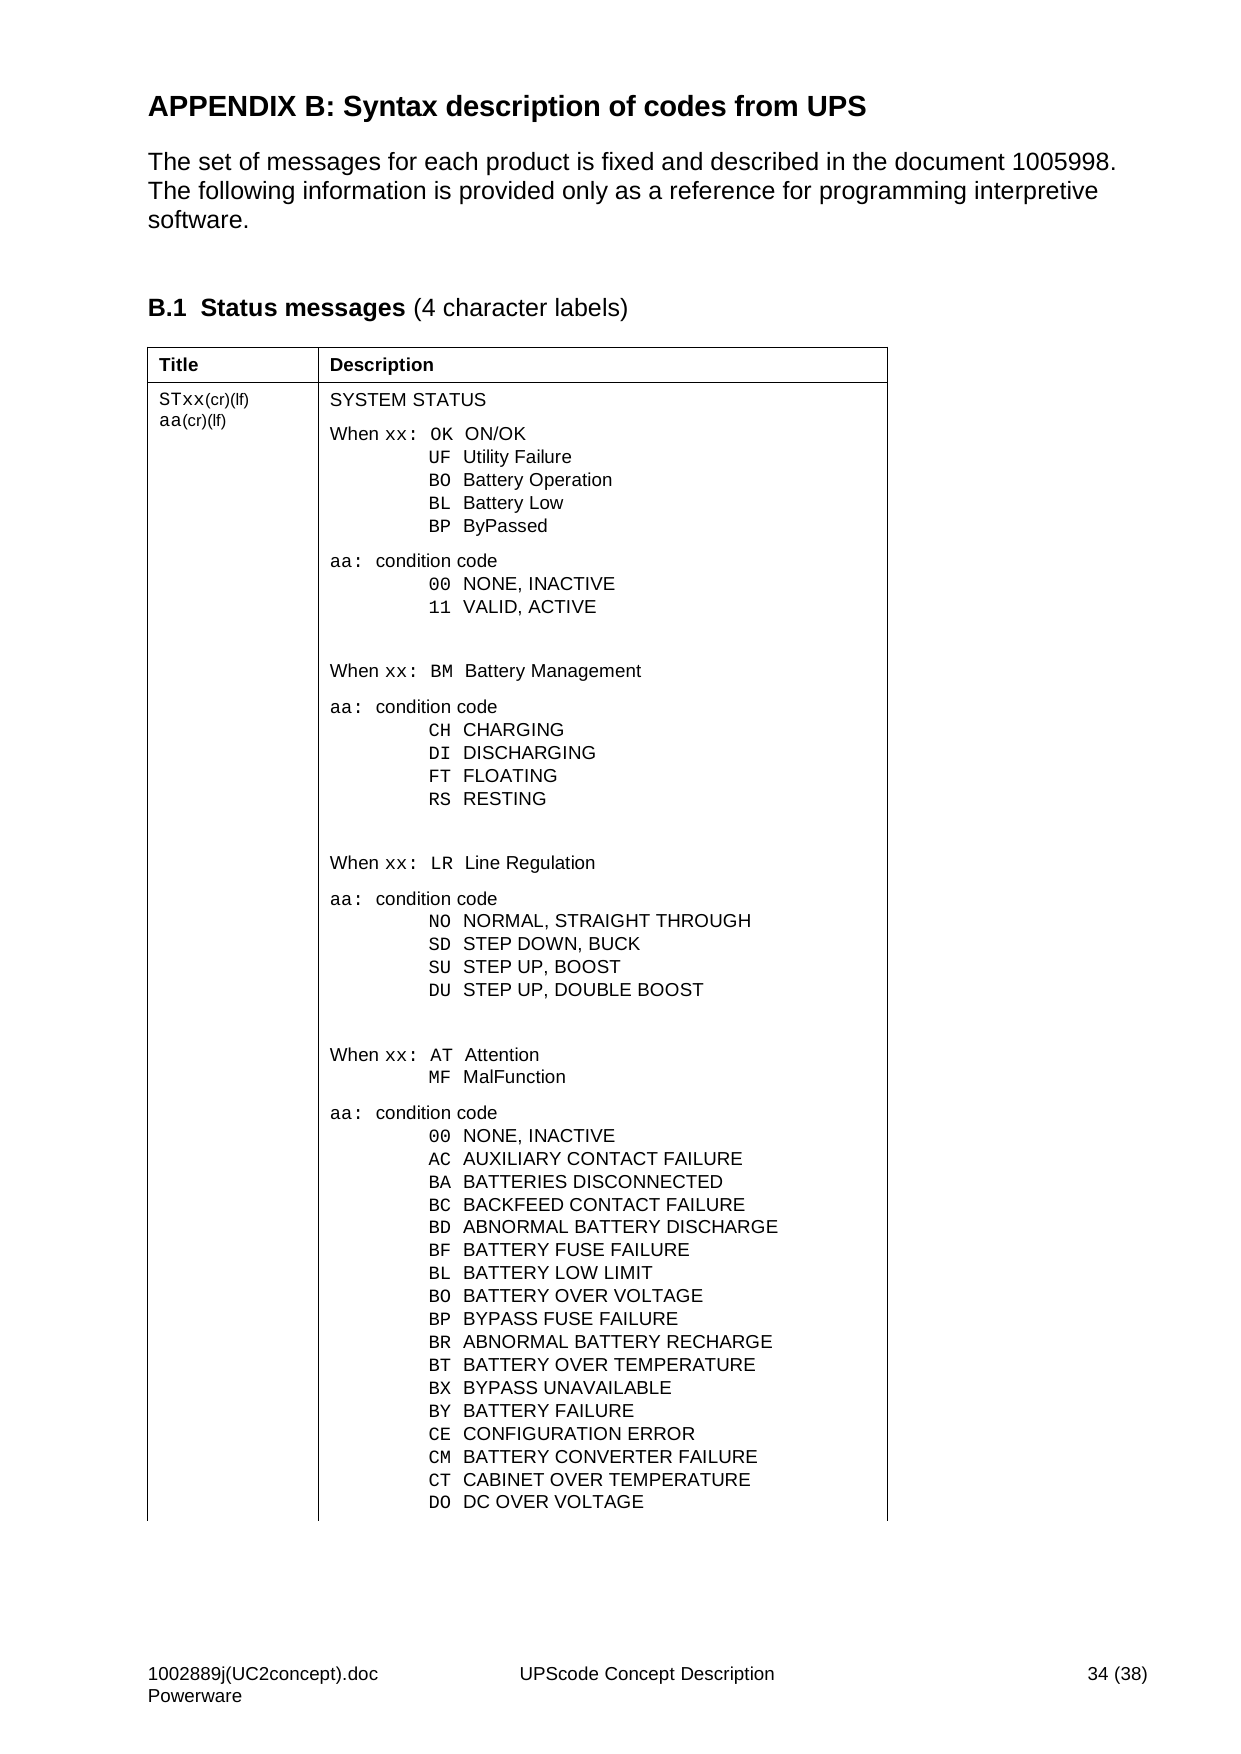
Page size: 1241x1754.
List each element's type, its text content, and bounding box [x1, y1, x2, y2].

text The set of messages for each product is fixed and described in the document 1005998. The following information is provided only as a reference for programming interpretive software. [148, 147, 1151, 234]
table_cell STxx(cr)(lf) aa(cr)(lf) [148, 383, 318, 1521]
table_header Description [319, 348, 887, 382]
text B.1 Status messages (4 character labels) [148, 292, 1151, 322]
table_header Title [148, 348, 318, 382]
text APPENDIX B: Syntax description of codes from UPS [148, 89, 1151, 122]
table_cell SYSTEM STATUS When xx: OK ON/OK UF Utility Failure BO Battery Operation BL Battery Low BP ByPassed aa: condition code 00 NONE, INACTIVE 11 VALID, ACTIVE When xx: BM Battery Management aa: condition code CH CHARGING DI DISCHARGING FT FLOATING RS RESTING When xx: LR Line Regulation aa: condition code NO NORMAL, STRAIGHT THROUGH SD STEP DOWN, BUCK SU STEP UP, BOOST DU STEP UP, DOUBLE BOOST When xx: AT Attention MF MalFunction aa: condition code 00 NONE, INACTIVE AC AUXILIARY CONTACT FAILURE BA BATTERIES DISCONNECTED BC BACKFEED CONTACT FAILURE BD ABNORMAL BATTERY DISCHARGE BF BATTERY FUSE FAILURE BL BATTERY LOW LIMIT BO BATTERY OVER VOLTAGE BP BYPASS FUSE FAILURE BR ABNORMAL BATTERY RECHARGE BT BATTERY OVER TEMPERATURE BX BYPASS UNAVAILABLE BY BATTERY FAILURE CE CONFIGURATION ERROR CM BATTERY CONVERTER FAILURE CT CABINET OVER TEMPERATURE DO DC OVER VOLTAGE [319, 383, 887, 1521]
